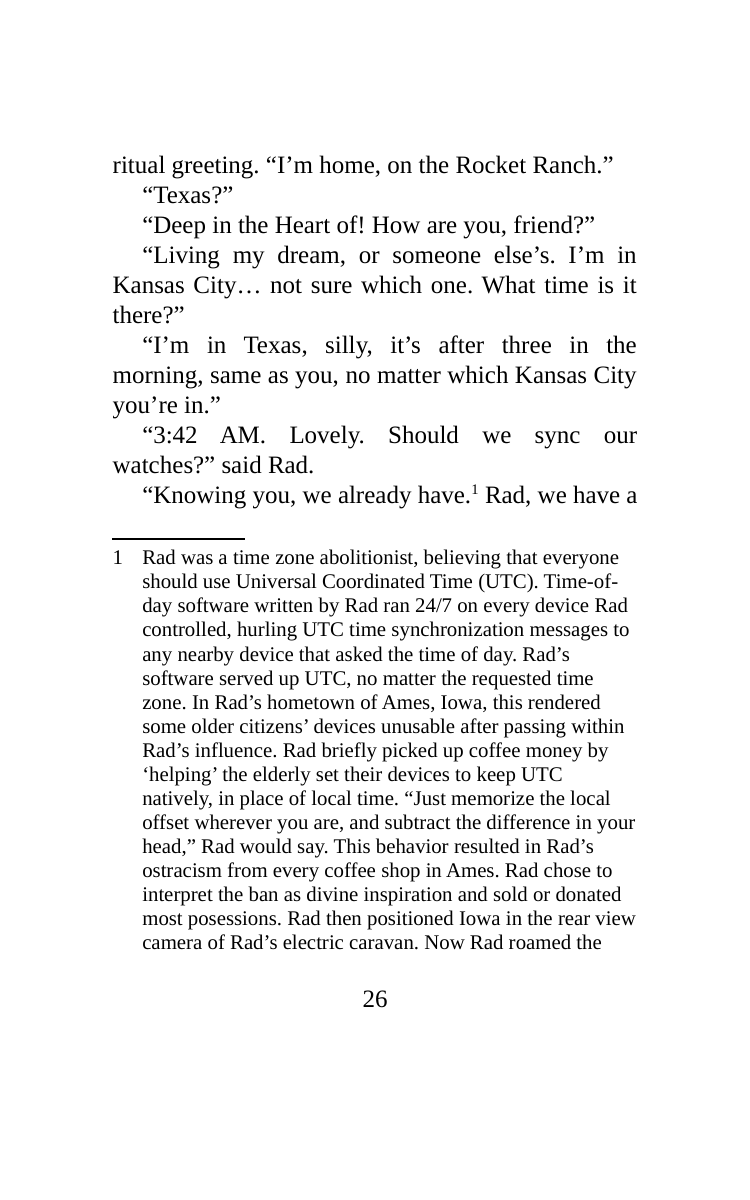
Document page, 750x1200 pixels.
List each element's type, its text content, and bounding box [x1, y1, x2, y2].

text “I’m in Texas, silly, it’s after three in the morning, same as you, no matter which Kansas City you’re in.” [112, 330, 637, 420]
text “Knowing you, we already have. Rad, we have a puzzle down here on the Ranch. Something that made me think you might like a look. There’s time code involved, and so, of course, I thought of you right away.” [112, 480, 637, 510]
text Rad was a time zone abolitionist, believing that everyone should use Universal Coordinated Time (UTC). Time-of-day software written by Rad ran 24/7 on every device Rad controlled, hurling UTC time synchronization messages to any nearby device that asked the time of day. Rad’s software served up UTC, no matter the requested time zone. In Rad’s hometown of Ames, Iowa, this rendered some older citizens’ devices unusable after passing within Rad’s influence. Rad briefly picked up coffee money by ‘helping’ the elderly set their devices to keep UTC natively, in place of local time. “Just memorize the local offset wherever you are, and subtract the difference in your head,” Rad would say. This behavior resulted in Rad’s ostracism from every coffee shop in Ames. Rad chose to interpret the ban as divine inspiration and sold or donated most posessions. Rad then positioned Iowa in the rear view camera of Rad’s electric caravan. Now Rad roamed the [112, 545, 637, 954]
text “Deep in the Heart of! How are you, friend?” [112, 210, 637, 240]
text “3:42 AM. Lovely. Should we sync our watches?” said Rad. [112, 420, 637, 480]
text ritual greeting. “I’m home, on the Rocket Ranch.” [112, 150, 637, 180]
text “Living my dream, or someone else’s. I’m in Kansas City… not sure which one. What time is it there?” [112, 240, 637, 330]
text “Texas?” [112, 180, 637, 210]
